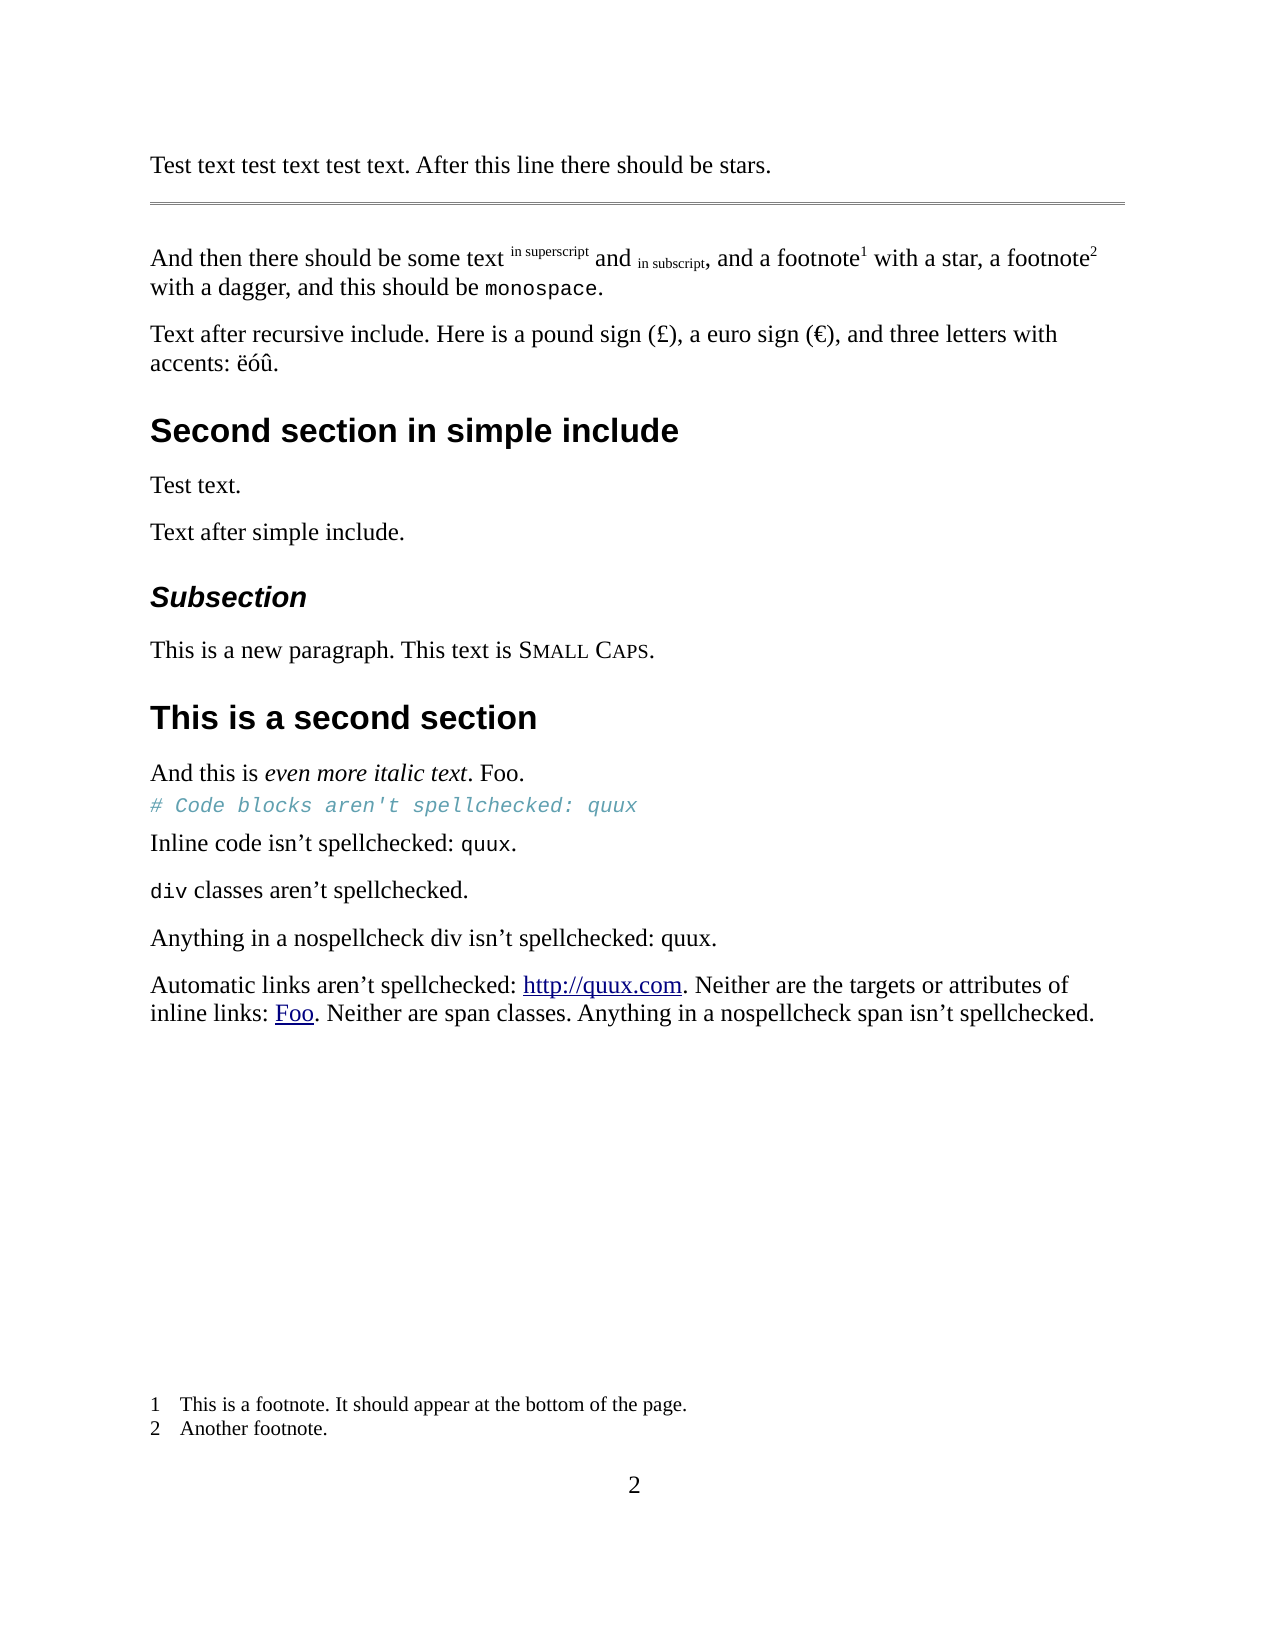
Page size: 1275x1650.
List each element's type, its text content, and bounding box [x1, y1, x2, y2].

text # Code blocks aren't spellchecked: quux [150, 796, 1125, 819]
text This is a footnote. It should appear at the bottom of the page. [150, 1392, 1125, 1416]
subtitle This is a second section [150, 698, 1125, 736]
text Text after simple include. [150, 517, 1125, 546]
text And this is even more italic text. Foo. [150, 758, 1125, 787]
text And then there should be some text in superscript and in subscript, and a footnote with a star, a footnote with a dagger, and this should be monospace. [150, 243, 1125, 301]
text Inline code isn’t spellchecked: quux. [150, 828, 1125, 858]
text Another footnote. [150, 1416, 1125, 1440]
text div classes aren’t spellchecked. [150, 876, 1125, 905]
subtitle Second section in simple include [150, 411, 1125, 449]
text Test text test text test text. After this line there should be stars. [150, 150, 1125, 179]
text Test text. [150, 471, 1125, 499]
subtitle Subsection [150, 580, 1125, 613]
text Text after recursive include. Here is a pound sign (£), a euro sign (€), and three letters with accents: ëóû. [150, 319, 1125, 377]
text Automatic links aren’t spellchecked: http://quux.com. Neither are the targets or attributes of inline links: Foo. Neither are span classes. Anything in a nospellcheck span isn’t spellchecked. [150, 970, 1125, 1027]
text This is a new paragraph. This text is Small Caps. [150, 635, 1125, 664]
text Anything in a nospellcheck div isn’t spellchecked: quux. [150, 923, 1125, 952]
